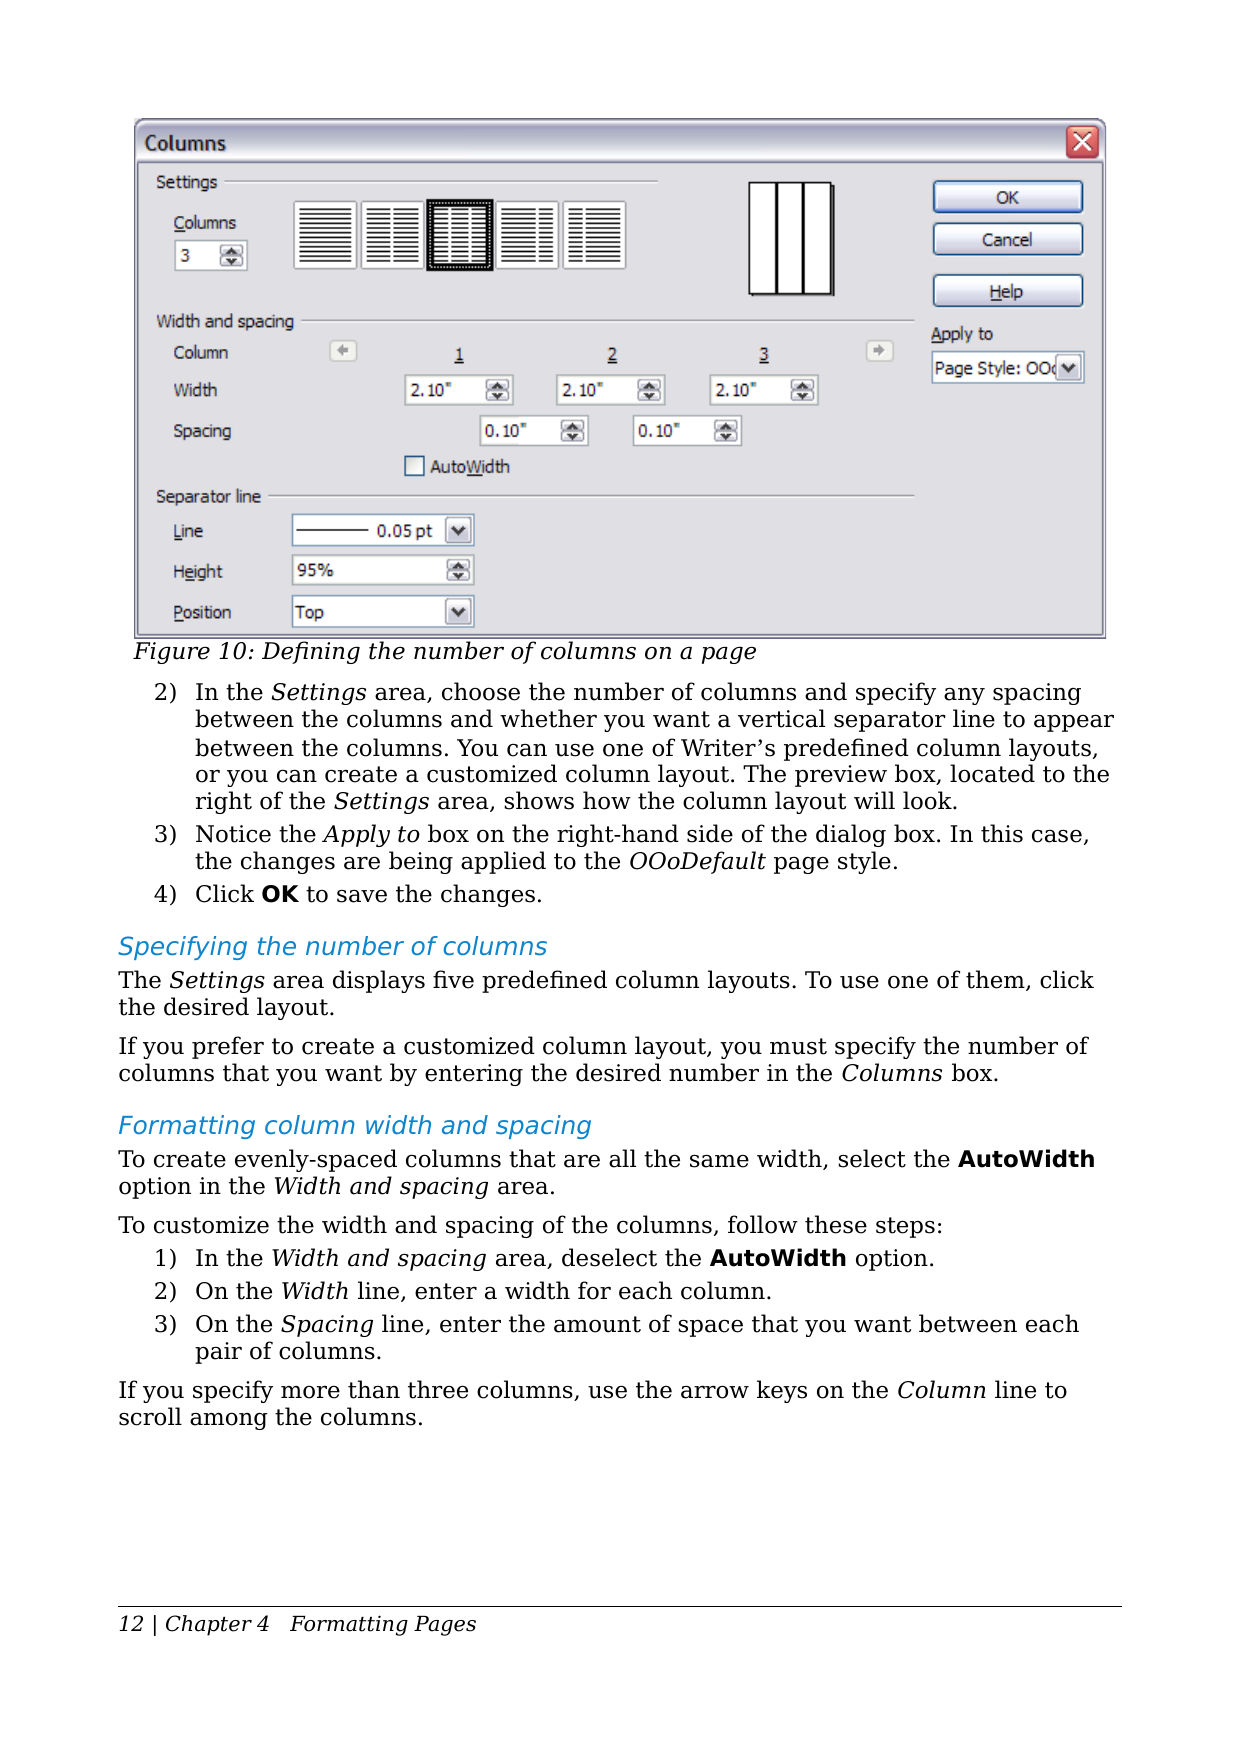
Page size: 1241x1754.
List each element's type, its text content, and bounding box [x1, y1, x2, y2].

list Click OK to save the changes. [177, 881, 1122, 907]
text To create evenly-spaced columns that are all the same width, select the AutoWidth option in the Width and spacing area. [118, 1146, 1122, 1200]
list On the Width line, enter a width for each column. [177, 1278, 1122, 1305]
text If you prefer to create a customized column layout, you must specify the number of columns that you want by entering the desired number in the Columns box. [118, 1033, 1122, 1087]
list To customize the width and spacing of the columns, follow these steps: [118, 1212, 1122, 1239]
text The Settings area displays five predefined column layouts. To use one of them, click the desired layout. [118, 967, 1122, 1021]
text If you specify more than three columns, use the arrow keys on the Column line to scroll among the columns. [118, 1377, 1122, 1430]
subtitle Formatting column width and spacing [118, 1111, 1122, 1140]
list Notice the Apply to box on the right-hand side of the dialog box. In this case, the changes are being applied to the OOoDefault page style. [177, 821, 1122, 874]
text Figure 10: Defining the number of columns on a page [133, 118, 1107, 665]
subtitle Specifying the number of columns [118, 932, 1122, 961]
list In the Width and spacing area, deselect the AutoWidth option. [177, 1245, 1122, 1272]
list On the Spacing line, enter the amount of space that you want between each pair of columns. [177, 1311, 1122, 1364]
list In the Settings area, choose the number of columns and specify any spacing between the columns and whether you want a vertical separator line to appear between the columns. You can use one of Writer’s predefined column layouts, or you can create a customized column layout. The preview box, located to the right of the Settings area, shows how the column layout will look. [177, 679, 1122, 815]
picture [134, 118, 1107, 639]
